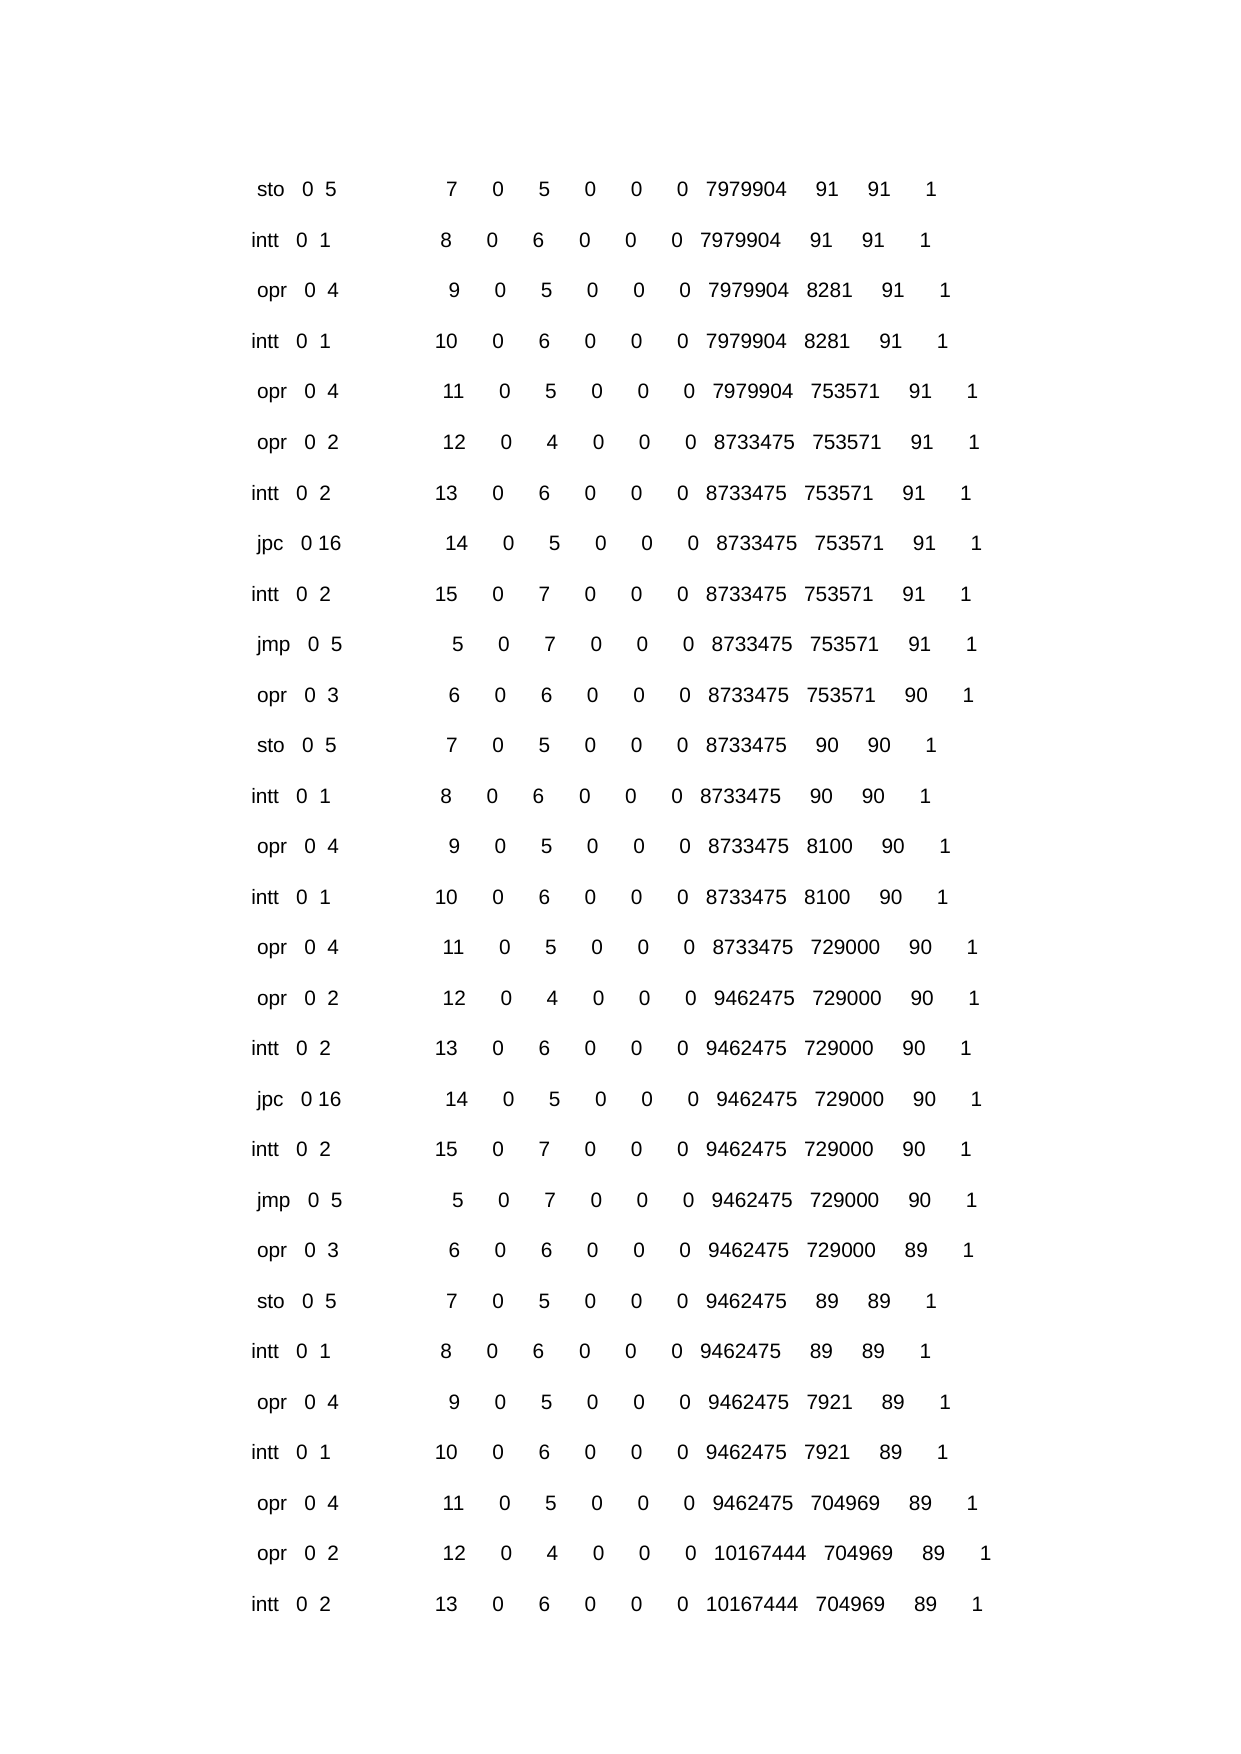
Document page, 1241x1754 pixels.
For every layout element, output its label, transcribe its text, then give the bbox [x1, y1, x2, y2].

text intt 0 2 15 0 7 0 0 0 8733475 753571 91 1 [251, 581, 1122, 605]
text opr 0 4 9 0 5 0 0 0 7979904 8281 91 1 [251, 278, 1122, 302]
text intt 0 2 13 0 6 0 0 0 9462475 729000 90 1 [251, 1036, 1122, 1060]
text jpc 0 16 14 0 5 0 0 0 8733475 753571 91 1 [251, 531, 1122, 555]
text intt 0 1 8 0 6 0 0 0 9462475 89 89 1 [251, 1339, 1122, 1363]
text sto 0 5 7 0 5 0 0 0 9462475 89 89 1 [251, 1289, 1122, 1313]
text sto 0 5 7 0 5 0 0 0 7979904 91 91 1 [251, 177, 1122, 201]
text opr 0 4 11 0 5 0 0 0 7979904 753571 91 1 [251, 379, 1122, 403]
text opr 0 2 12 0 4 0 0 0 8733475 753571 91 1 [251, 430, 1122, 454]
text opr 0 3 6 0 6 0 0 0 9462475 729000 89 1 [251, 1238, 1122, 1262]
text opr 0 3 6 0 6 0 0 0 8733475 753571 90 1 [251, 682, 1122, 706]
text intt 0 1 10 0 6 0 0 0 8733475 8100 90 1 [251, 884, 1122, 908]
text jmp 0 5 5 0 7 0 0 0 8733475 753571 91 1 [251, 632, 1122, 656]
text opr 0 4 9 0 5 0 0 0 8733475 8100 90 1 [251, 834, 1122, 858]
text jpc 0 16 14 0 5 0 0 0 9462475 729000 90 1 [251, 1087, 1122, 1111]
text intt 0 2 15 0 7 0 0 0 9462475 729000 90 1 [251, 1137, 1122, 1161]
text opr 0 2 12 0 4 0 0 0 10167444 704969 89 1 [251, 1541, 1122, 1565]
text intt 0 2 13 0 6 0 0 0 10167444 704969 89 1 [251, 1592, 1122, 1616]
text intt 0 1 8 0 6 0 0 0 7979904 91 91 1 [251, 228, 1122, 252]
text opr 0 2 12 0 4 0 0 0 9462475 729000 90 1 [251, 986, 1122, 1009]
text intt 0 2 13 0 6 0 0 0 8733475 753571 91 1 [251, 480, 1122, 504]
text opr 0 4 9 0 5 0 0 0 9462475 7921 89 1 [251, 1390, 1122, 1414]
text intt 0 1 10 0 6 0 0 0 7979904 8281 91 1 [251, 329, 1122, 353]
text intt 0 1 10 0 6 0 0 0 9462475 7921 89 1 [251, 1440, 1122, 1464]
text intt 0 1 8 0 6 0 0 0 8733475 90 90 1 [251, 783, 1122, 807]
text jmp 0 5 5 0 7 0 0 0 9462475 729000 90 1 [251, 1188, 1122, 1212]
text opr 0 4 11 0 5 0 0 0 8733475 729000 90 1 [251, 935, 1122, 959]
text opr 0 4 11 0 5 0 0 0 9462475 704969 89 1 [251, 1491, 1122, 1515]
text sto 0 5 7 0 5 0 0 0 8733475 90 90 1 [251, 733, 1122, 757]
